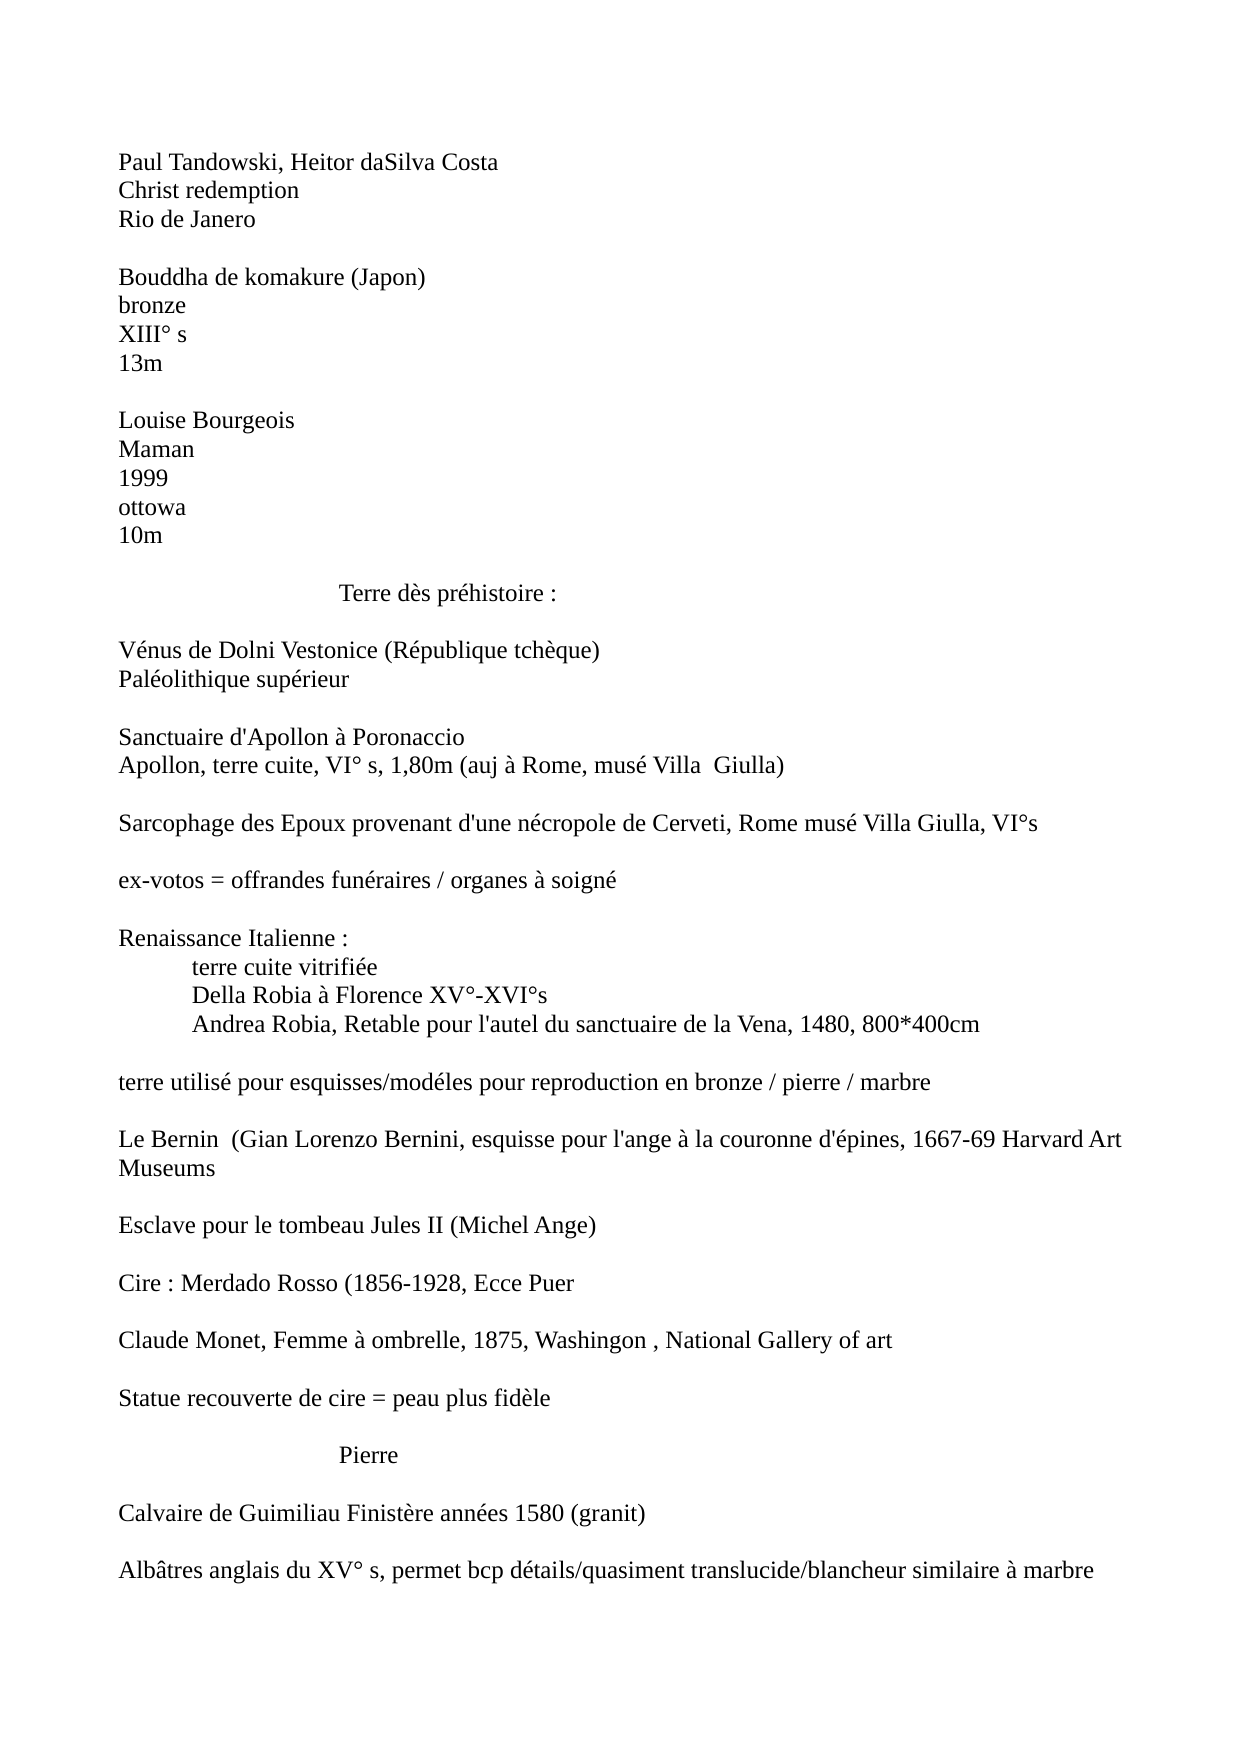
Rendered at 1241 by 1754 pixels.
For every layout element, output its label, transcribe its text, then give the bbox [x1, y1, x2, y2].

text Terre dès préhistoire : [118, 578, 1122, 607]
text XIII° s [118, 319, 1122, 348]
text Le Bernin (Gian Lorenzo Bernini, esquisse pour l'ange à la couronne d'épines, 1667-69 Harvard Art Museums [118, 1124, 1122, 1182]
text ottowa [118, 492, 1122, 521]
text Sarcophage des Epoux provenant d'une nécropole de Cerveti, Rome musé Villa Giulla, VI°s [118, 808, 1122, 837]
text Renaissance Italienne : [118, 923, 1122, 952]
text Bouddha de komakure (Japon) [118, 262, 1122, 291]
text 13m [118, 348, 1122, 377]
text Apollon, terre cuite, VI° s, 1,80m (auj à Rome, musé Villa Giulla) [118, 751, 1122, 779]
text Claude Monet, Femme à ombrelle, 1875, Washingon , National Gallery of art [118, 1326, 1122, 1354]
text Della Robia à Florence XV°-XVI°s [118, 981, 1122, 1009]
text Paléolithique supérieur [118, 664, 1122, 693]
text Pierre [118, 1441, 1122, 1469]
text Cire : Merdado Rosso (1856-1928, Ecce Puer [118, 1268, 1122, 1297]
text Louise Bourgeois [118, 406, 1122, 434]
text 10m [118, 521, 1122, 549]
text bronze [118, 291, 1122, 319]
text Vénus de Dolni Vestonice (République tchèque) [118, 636, 1122, 664]
text Statue recouverte de cire = peau plus fidèle [118, 1383, 1122, 1412]
text Rio de Janero [118, 204, 1122, 233]
text Maman [118, 434, 1122, 463]
text Christ redemption [118, 176, 1122, 204]
text terre utilisé pour esquisses/modéles pour reproduction en bronze / pierre / marbre [118, 1067, 1122, 1096]
text Esclave pour le tombeau Jules II (Michel Ange) [118, 1211, 1122, 1239]
text Sanctuaire d'Apollon à Poronaccio [118, 722, 1122, 751]
text 1999 [118, 463, 1122, 492]
text Paul Tandowski, Heitor daSilva Costa [118, 147, 1122, 176]
text Albâtres anglais du XV° s, permet bcp détails/quasiment translucide/blancheur similaire à marbre [118, 1556, 1122, 1584]
text Andrea Robia, Retable pour l'autel du sanctuaire de la Vena, 1480, 800*400cm [118, 1009, 1122, 1038]
text Calvaire de Guimiliau Finistère années 1580 (granit) [118, 1498, 1122, 1527]
text terre cuite vitrifiée [118, 952, 1122, 981]
text ex-votos = offrandes funéraires / organes à soigné [118, 866, 1122, 894]
